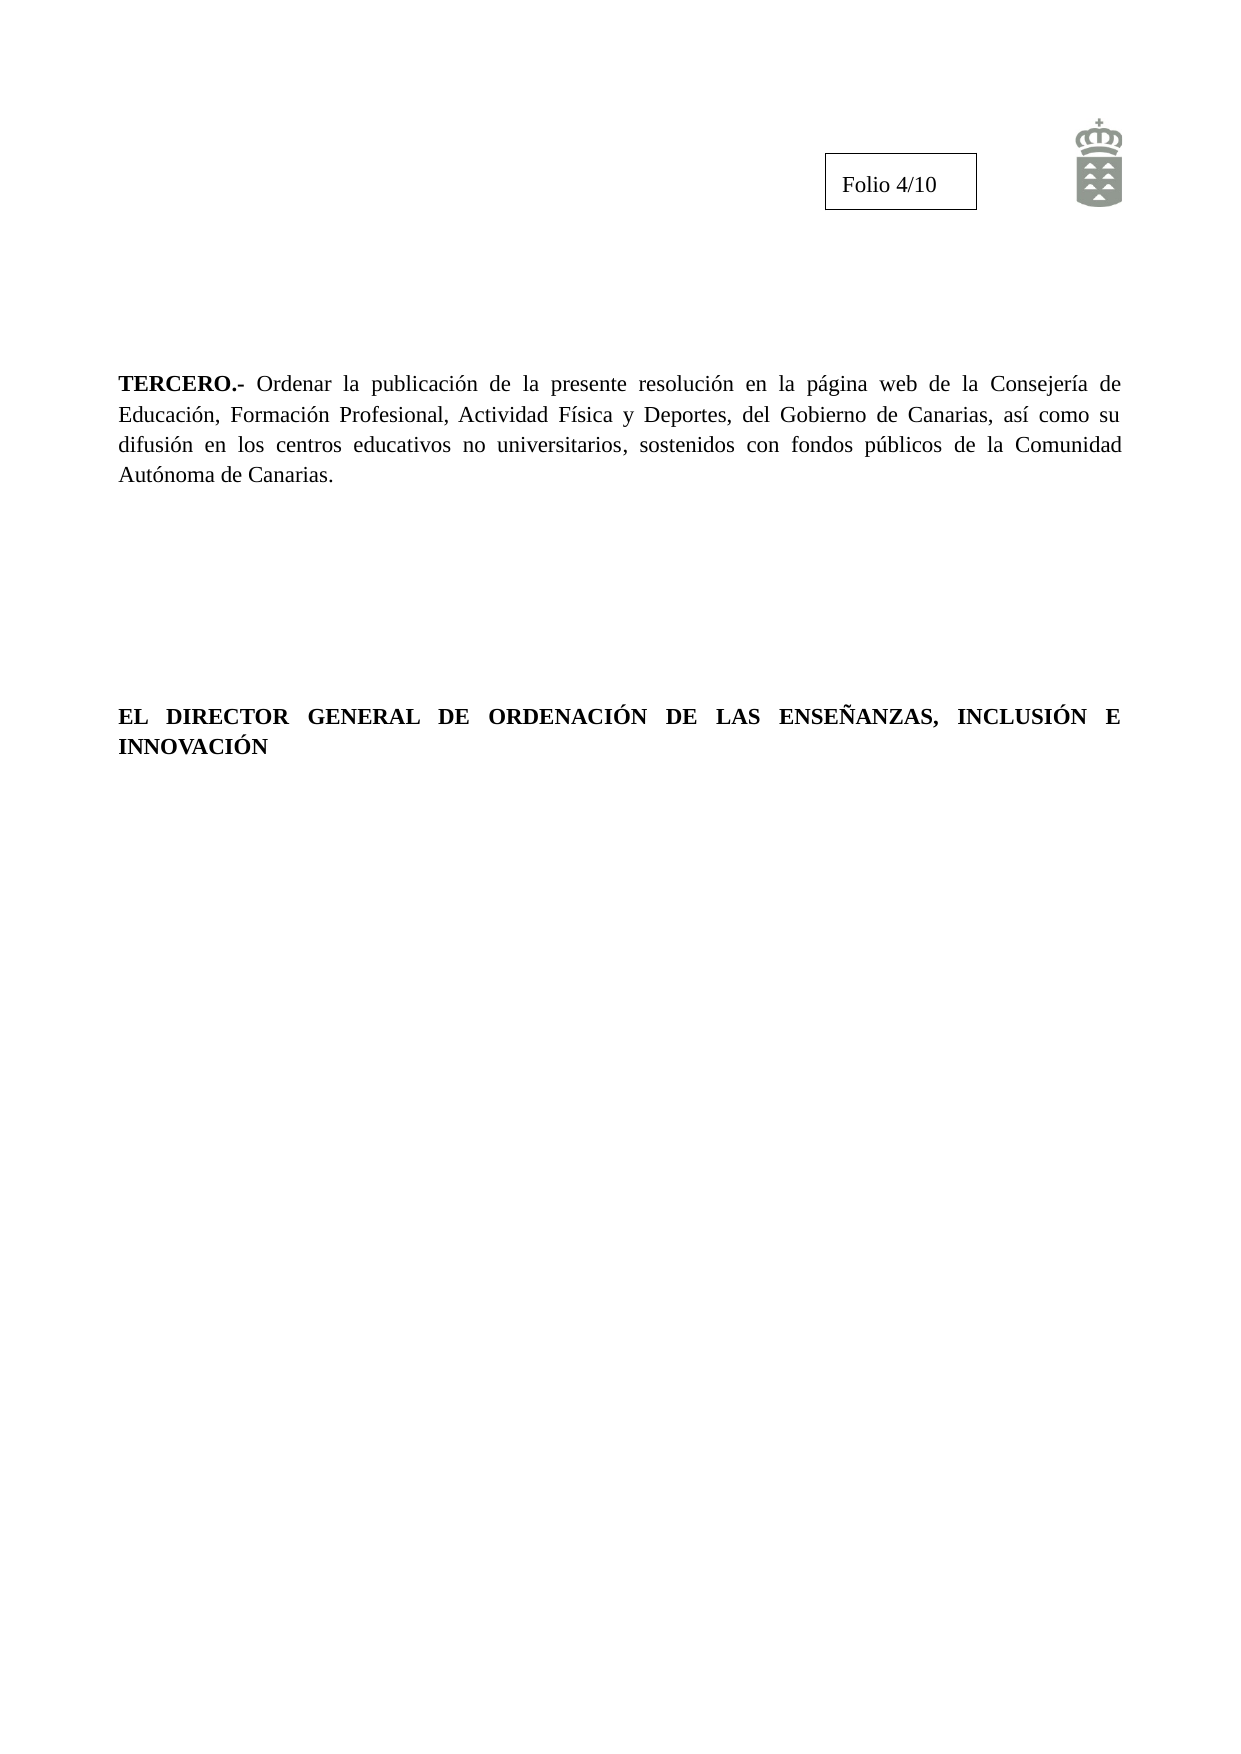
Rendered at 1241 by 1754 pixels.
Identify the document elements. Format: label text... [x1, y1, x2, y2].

text EL DIRECTOR GENERAL DE ORDENACIÓN DE LAS ENSEÑANZAS, INCLUSIÓN E INNOVACIÓN [118, 703, 1122, 759]
picture [1075, 118, 1123, 207]
text TERCERO.- Ordenar la publicación de la presente resolución en la página web de la Consejería de Educación, Formación Profesional, Actividad Física y Deportes, del Gobierno de Canarias, así como su difusión en los centros educativos no universitarios, sostenidos con fondos públicos de la Comunidad Autónoma de Canarias. [118, 371, 1122, 487]
